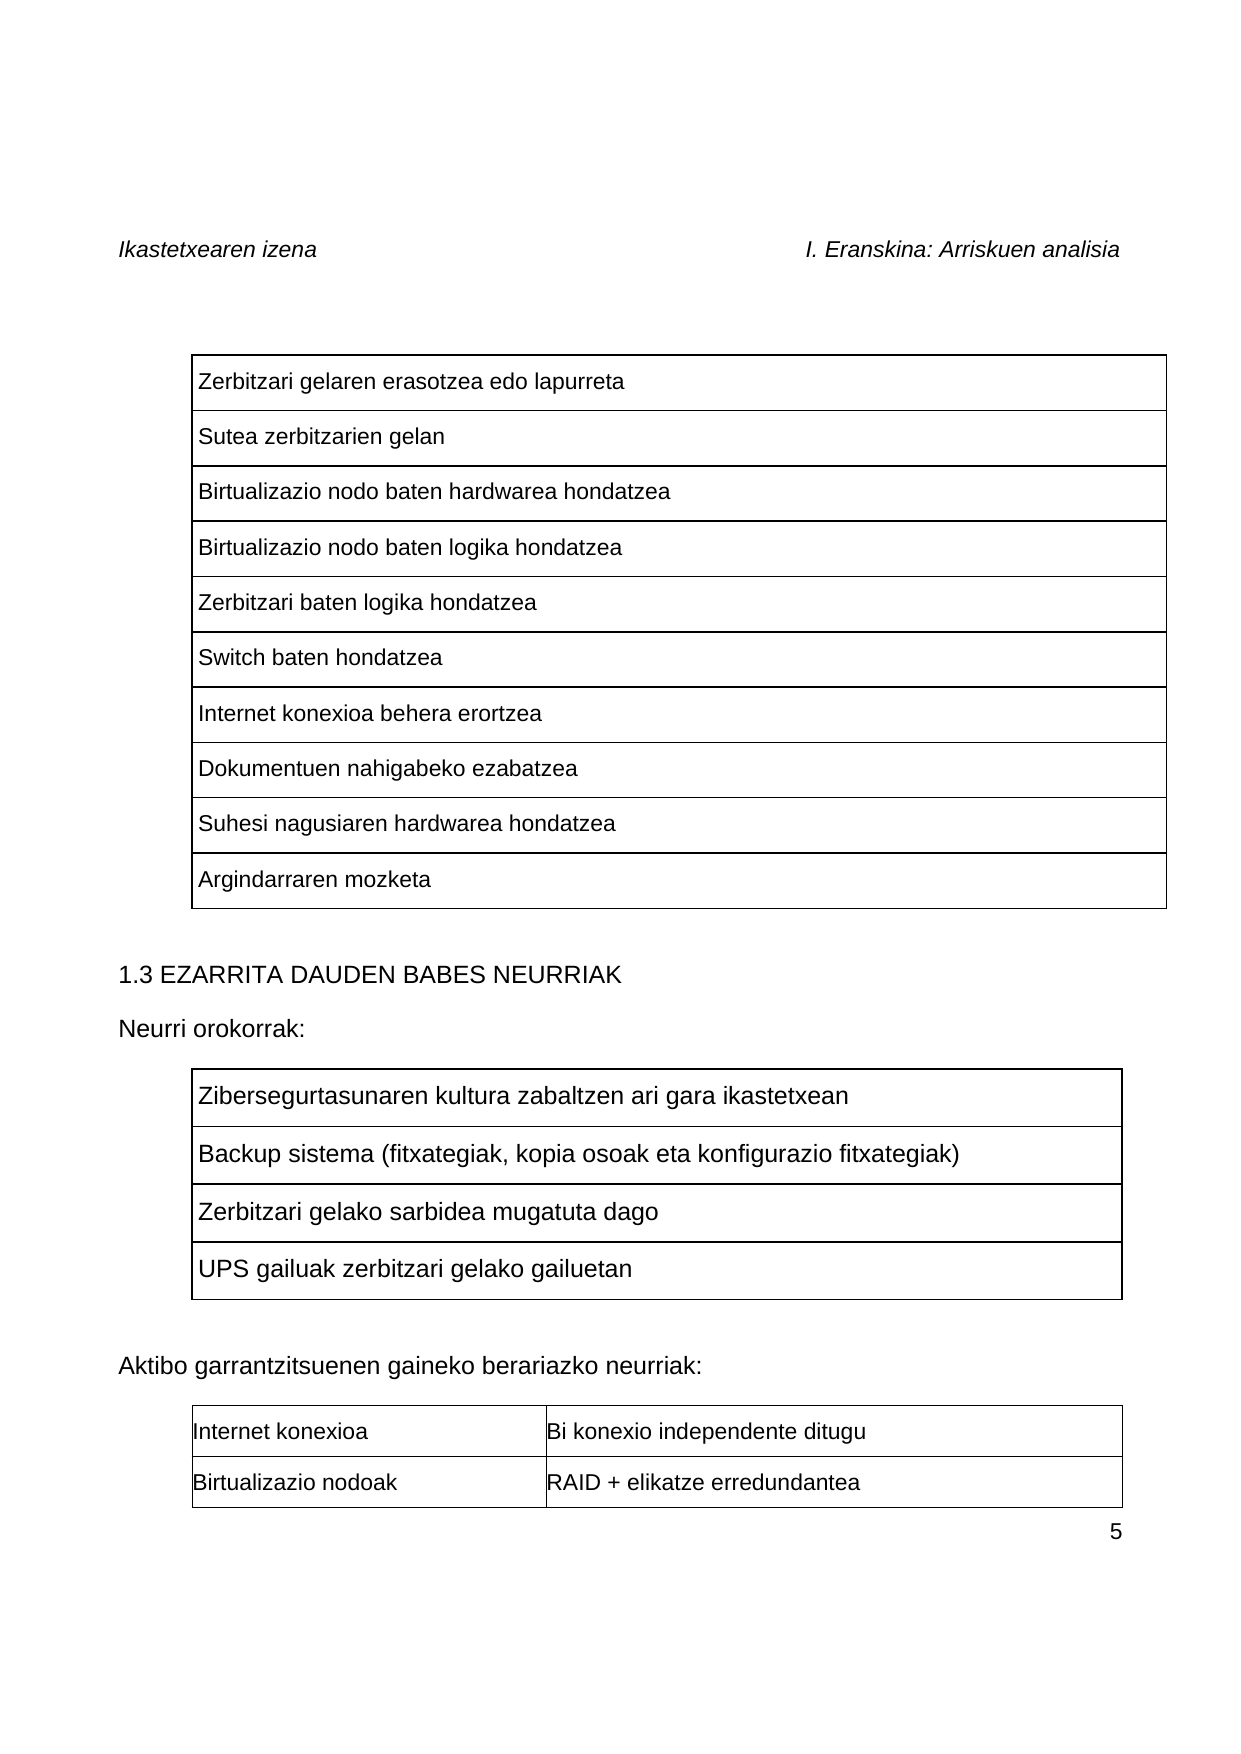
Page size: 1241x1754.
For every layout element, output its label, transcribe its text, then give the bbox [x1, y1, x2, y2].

table_cell Zerbitzari gelako sarbidea mugatuta dago [193, 1185, 1121, 1241]
table_header Zibersegurtasunaren kultura zabaltzen ari gara ikastetxean [193, 1070, 1121, 1126]
table_cell Internet konexioa behera erortzea [193, 688, 1166, 742]
table_header Internet konexioa [193, 1406, 546, 1456]
table_cell RAID + elikatze erredundantea [547, 1457, 1122, 1507]
table_header Bi konexio independente ditugu [547, 1406, 1122, 1456]
text Aktibo garrantzitsuenen gaineko berariazko neurriak: [118, 1351, 1122, 1380]
table_cell Birtualizazio nodo baten logika hondatzea [193, 522, 1166, 576]
text 1.3 EZARRITA DAUDEN BABES NEURRIAK [118, 960, 1122, 989]
table_cell Suhesi nagusiaren hardwarea hondatzea [193, 798, 1166, 852]
table_cell Sutea zerbitzarien gelan [193, 411, 1166, 465]
table_cell Argindarraren mozketa [193, 854, 1166, 907]
table_cell Zerbitzari gelaren erasotzea edo lapurreta [193, 356, 1166, 410]
table_cell Birtualizazio nodoak [193, 1457, 546, 1507]
table_cell Dokumentuen nahigabeko ezabatzea [193, 743, 1166, 797]
table_cell Backup sistema (fitxategiak, kopia osoak eta konfigurazio fitxategiak) [193, 1127, 1121, 1183]
table_cell UPS gailuak zerbitzari gelako gailuetan [193, 1243, 1121, 1299]
table_cell Switch baten hondatzea [193, 633, 1166, 686]
text Neurri orokorrak: [118, 1014, 1122, 1043]
table_cell Zerbitzari baten logika hondatzea [193, 577, 1166, 631]
table_cell Birtualizazio nodo baten hardwarea hondatzea [193, 467, 1166, 520]
